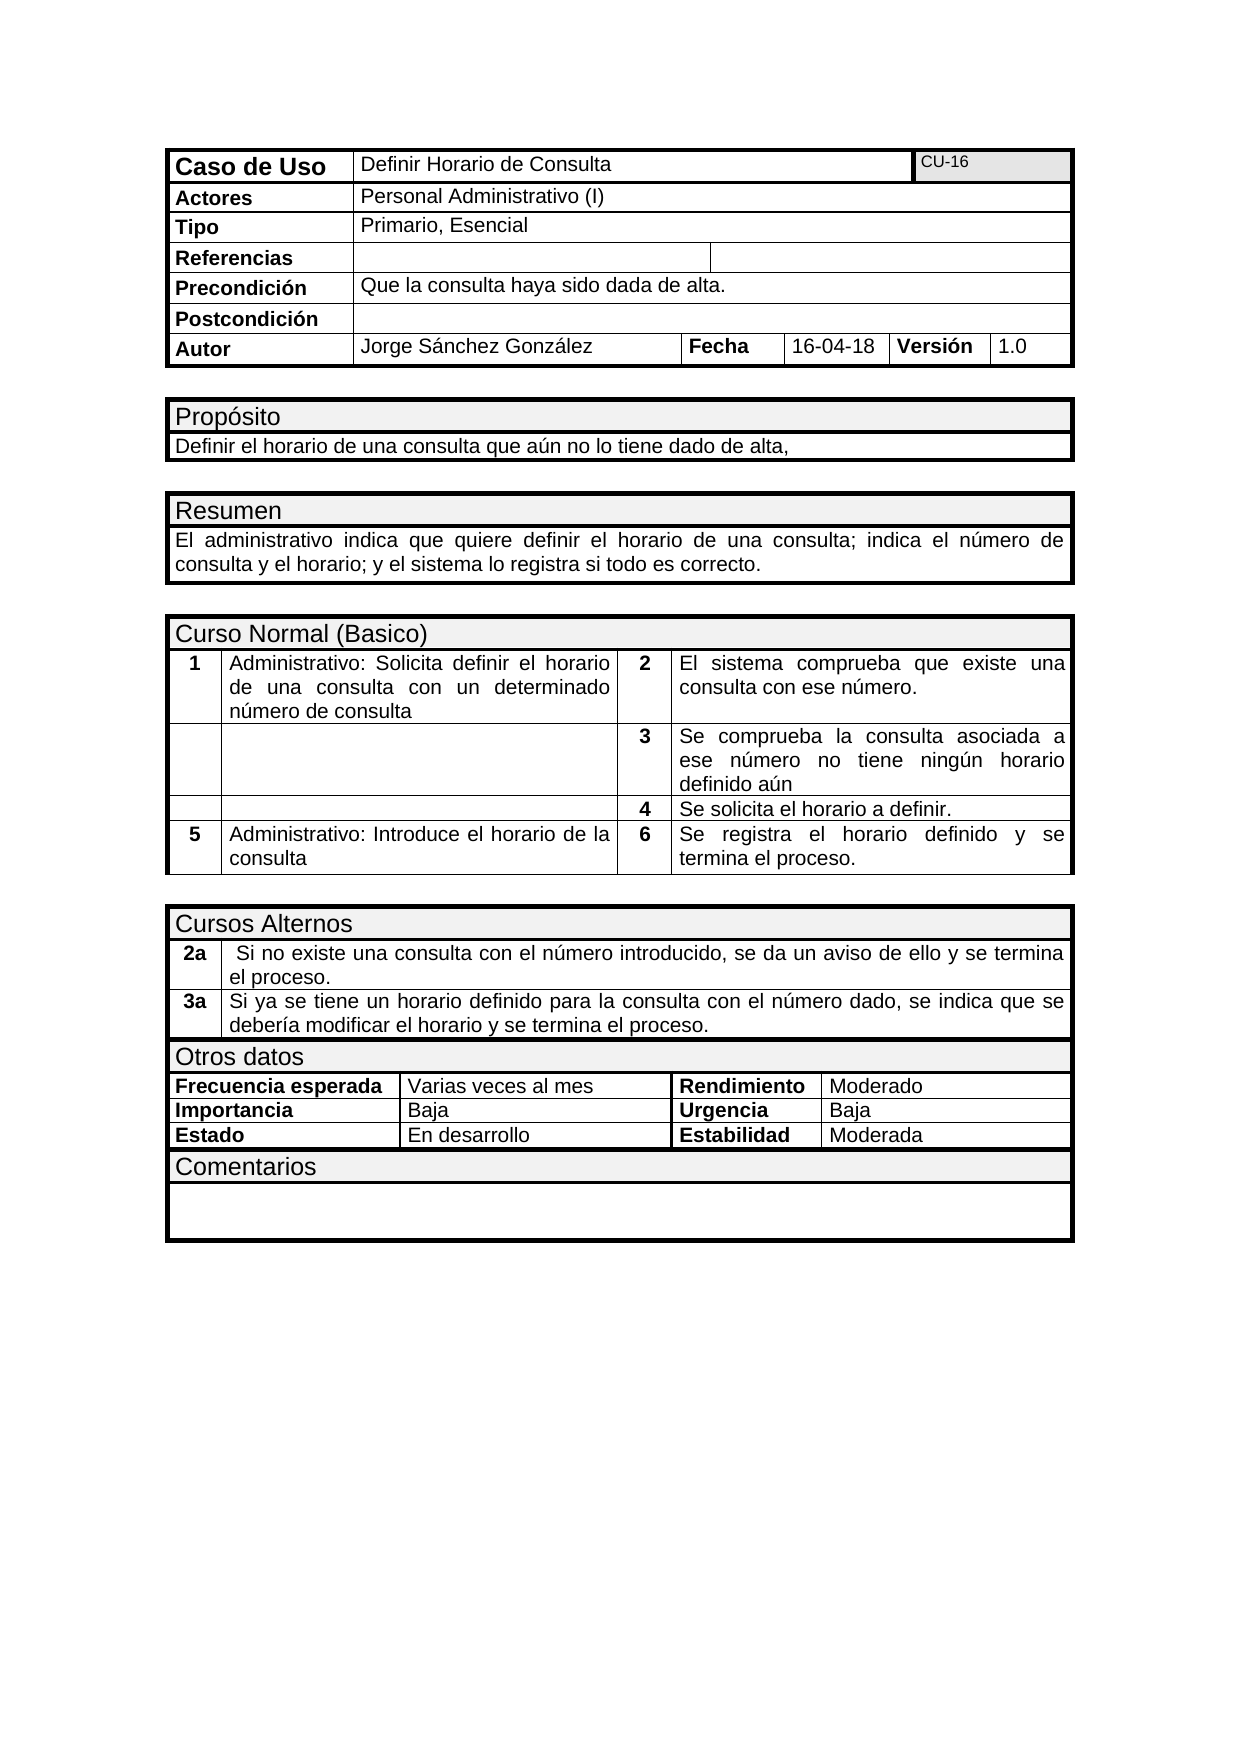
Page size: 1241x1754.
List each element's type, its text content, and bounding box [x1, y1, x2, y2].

table_cell [170, 1184, 1070, 1238]
table_cell Se solicita el horario a definir. [672, 796, 1070, 820]
table_header CU-16 [916, 152, 1070, 181]
table_cell Administrativo: Solicita definir el horario de una consulta con un determinado número de consulta [222, 651, 617, 722]
table_cell Rendimiento [673, 1074, 821, 1098]
table_cell Administrativo: Introduce el horario de la consulta [222, 821, 617, 874]
table_cell Moderada [822, 1123, 1070, 1147]
table_cell Autor [170, 334, 353, 363]
table_cell Primario, Esencial [354, 213, 1070, 242]
table_header Cursos Alternos [170, 909, 1070, 938]
table_cell Fecha [682, 334, 784, 363]
table_cell Baja [822, 1099, 1070, 1122]
table_cell 5 [170, 821, 221, 874]
table_cell Actores [170, 184, 353, 211]
table_cell Estabilidad [673, 1123, 821, 1147]
table_header Caso de Uso [170, 152, 353, 181]
table_cell [222, 724, 617, 795]
table_cell Importancia [170, 1099, 399, 1122]
table_cell Si ya se tiene un horario definido para la consulta con el número dado, se indica que se debería modificar el horario y se termina el proceso. [222, 990, 1070, 1037]
table_cell Si no existe una consulta con el número introducido, se da un aviso de ello y se termina el proceso. [222, 941, 1070, 989]
table_cell El sistema comprueba que existe una consulta con ese número. [672, 651, 1070, 722]
table_cell 2a [170, 941, 221, 989]
table_cell Urgencia [673, 1099, 821, 1122]
table_cell Definir el horario de una consulta que aún no lo tiene dado de alta, [170, 434, 1070, 457]
table_cell En desarrollo [401, 1123, 670, 1147]
table_cell Que la consulta haya sido dada de alta. [354, 273, 1070, 303]
table_cell Tipo [170, 213, 353, 242]
table_cell Versión [890, 334, 990, 363]
table_cell [170, 796, 221, 820]
table_cell Otros datos [170, 1042, 1070, 1071]
table_cell Jorge Sánchez González [354, 334, 681, 363]
table_cell Se comprueba la consulta asociada a ese número no tiene ningún horario definido aún [672, 724, 1070, 795]
table_cell Comentarios [170, 1152, 1070, 1181]
table_cell Frecuencia esperada [170, 1074, 399, 1098]
table_cell 4 [618, 796, 671, 820]
table_header Resumen [170, 496, 1070, 524]
table_cell [170, 724, 221, 795]
table_cell Personal Administrativo (I) [354, 184, 1070, 211]
table_cell 1.0 [991, 334, 1070, 363]
table_cell Precondición [170, 273, 353, 303]
table_cell Postcondición [170, 304, 353, 333]
table_cell [711, 243, 1070, 272]
table_cell Estado [170, 1123, 399, 1147]
table_header Propósito [170, 402, 1070, 430]
table_cell 16-04-18 [785, 334, 889, 363]
table_cell 6 [618, 821, 671, 874]
table_cell 3 [618, 724, 671, 795]
table_cell 2 [618, 651, 671, 722]
table_cell Varias veces al mes [401, 1074, 670, 1098]
table_cell [222, 796, 617, 820]
table_cell Se registra el horario definido y se termina el proceso. [672, 821, 1070, 874]
table_cell Referencias [170, 243, 353, 272]
table_cell [354, 243, 710, 272]
table_cell 1 [170, 651, 221, 722]
table_header Definir Horario de Consulta [354, 152, 911, 181]
table_cell 3a [170, 990, 221, 1037]
table_cell [354, 304, 1070, 333]
table_cell El administrativo indica que quiere definir el horario de una consulta; indica el número de consulta y el horario; y el sistema lo registra si todo es correcto. [170, 528, 1070, 581]
table_header Curso Normal (Basico) [170, 619, 1070, 647]
table_cell Baja [401, 1099, 670, 1122]
table_cell Moderado [822, 1074, 1070, 1098]
